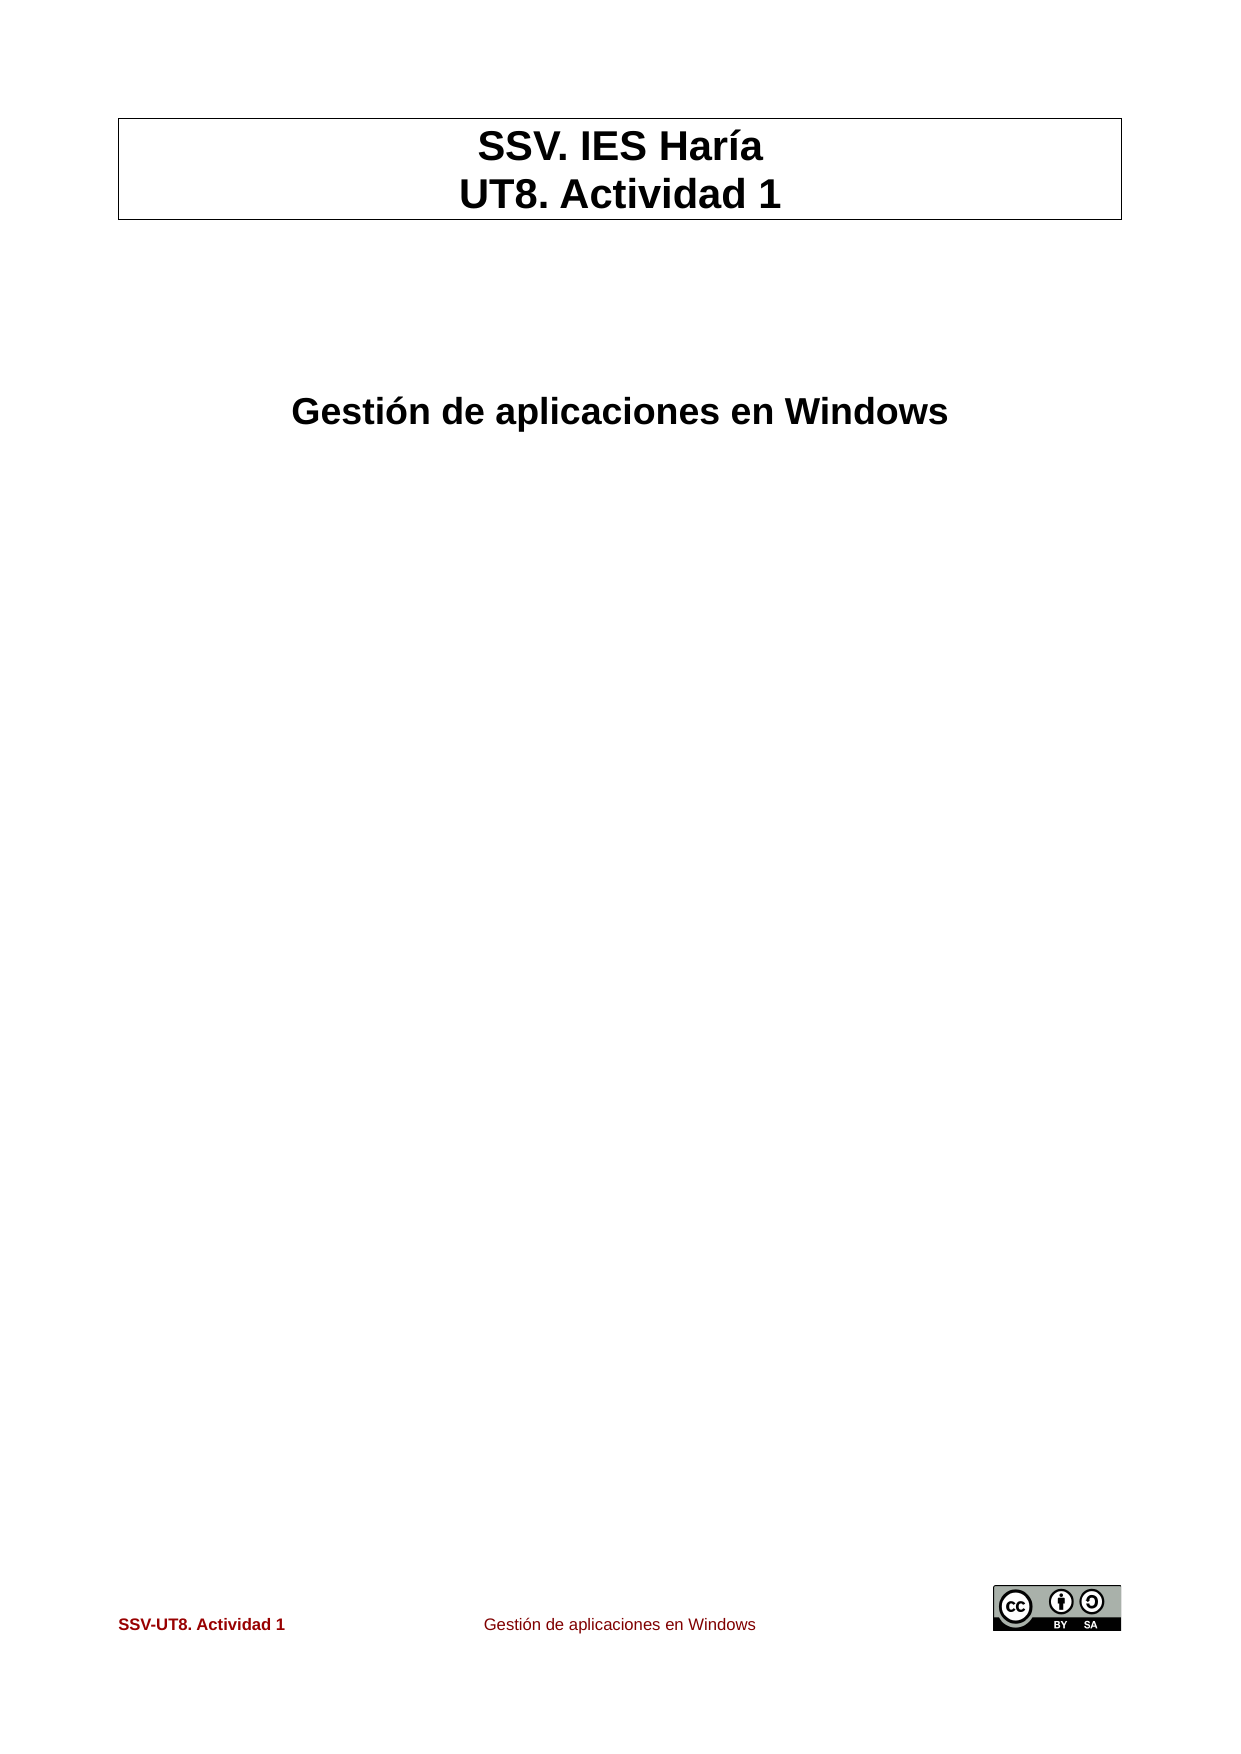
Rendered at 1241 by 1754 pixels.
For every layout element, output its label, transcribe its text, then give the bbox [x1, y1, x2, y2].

subtitle Gestión de aplicaciones en Windows [118, 389, 1122, 432]
text UT8. Actividad 1 [119, 166, 1121, 219]
text SSV. IES Haría [119, 119, 1121, 166]
picture [993, 1585, 1122, 1631]
